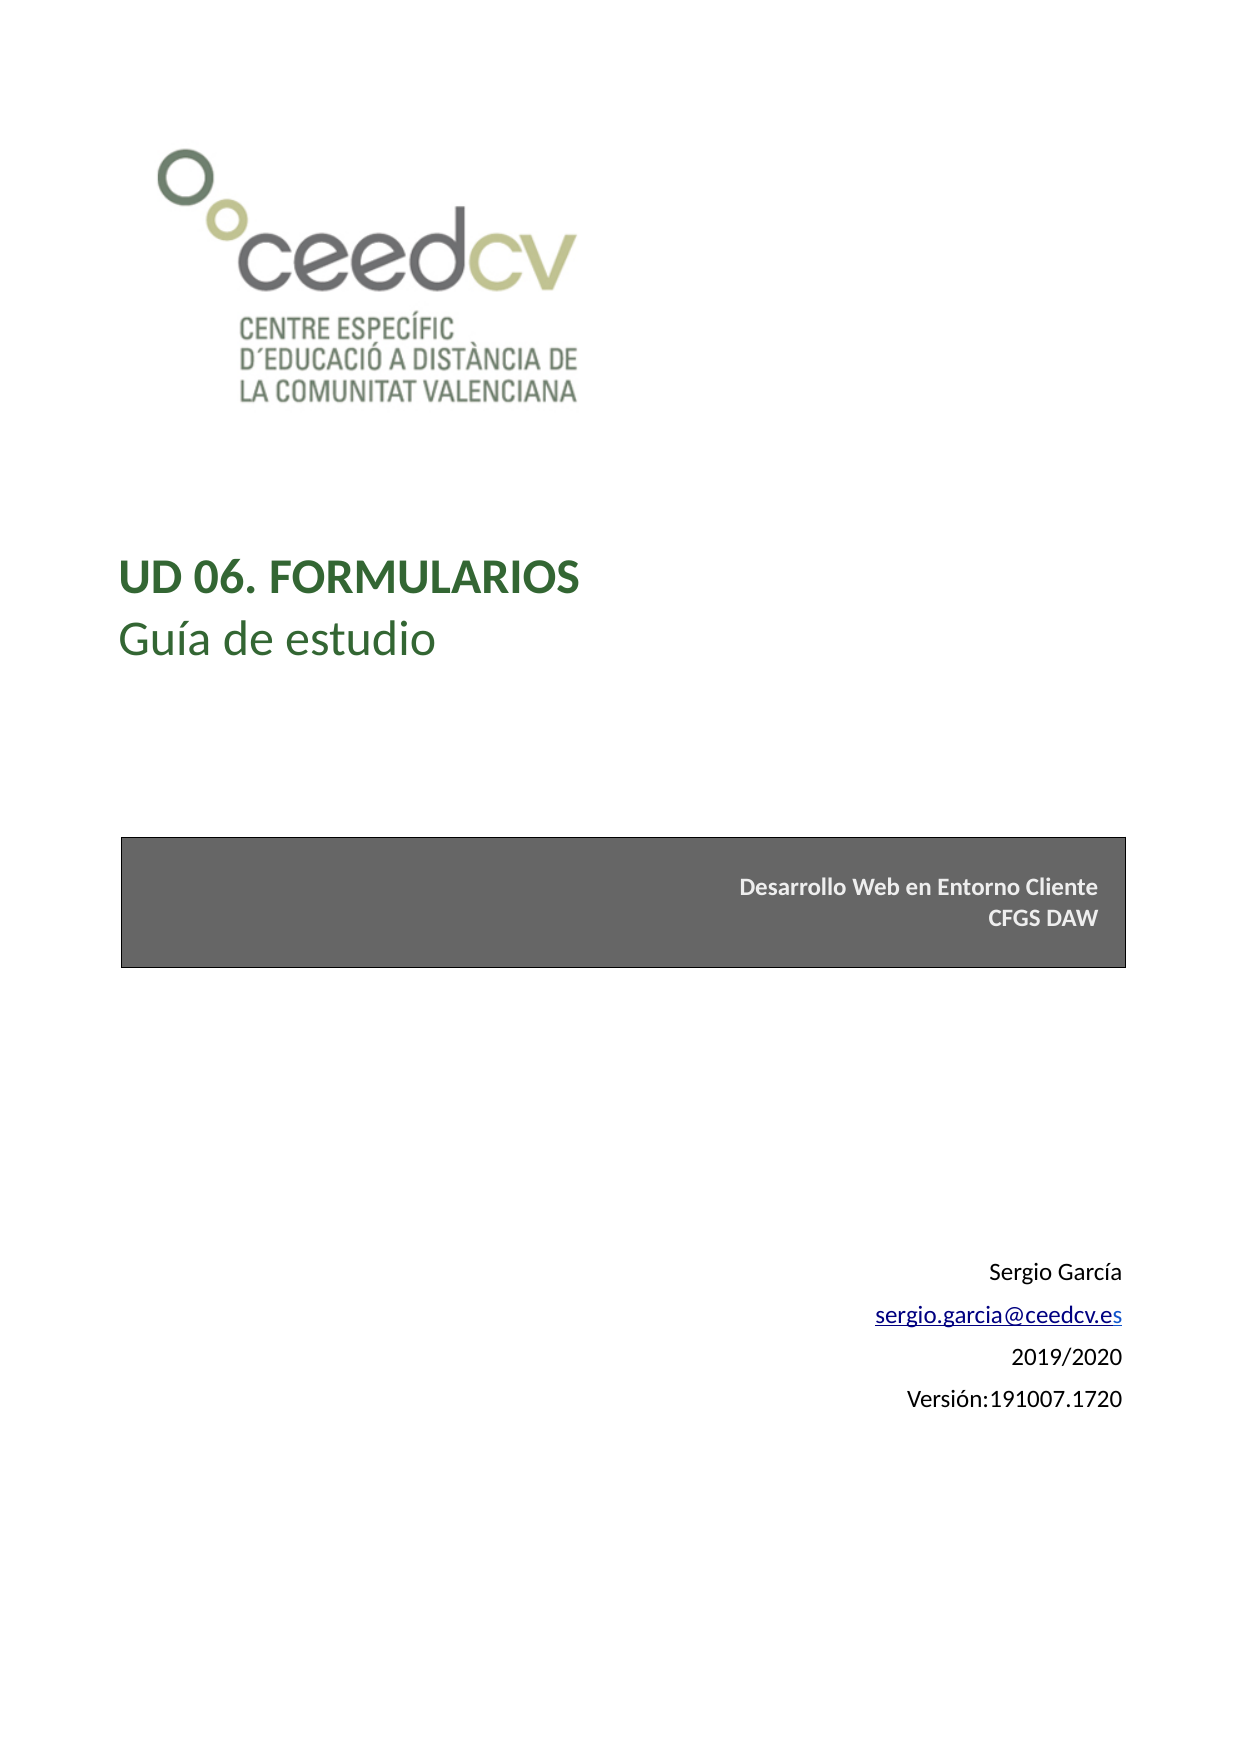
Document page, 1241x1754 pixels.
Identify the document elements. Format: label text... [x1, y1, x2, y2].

text Sergio García [231, 1256, 1122, 1287]
picture [118, 121, 681, 431]
text UD 06. Formularios [118, 545, 1122, 606]
text CFGS DAW [125, 902, 1098, 932]
text Guía de estudio [118, 606, 1122, 667]
text sergio.garcia@ceedcv.es [231, 1299, 1122, 1329]
text Desarrollo Web en Entorno Cliente [125, 871, 1098, 902]
text Versión:191007.1720 [118, 1383, 1122, 1414]
text 2019/2020 [118, 1341, 1122, 1372]
